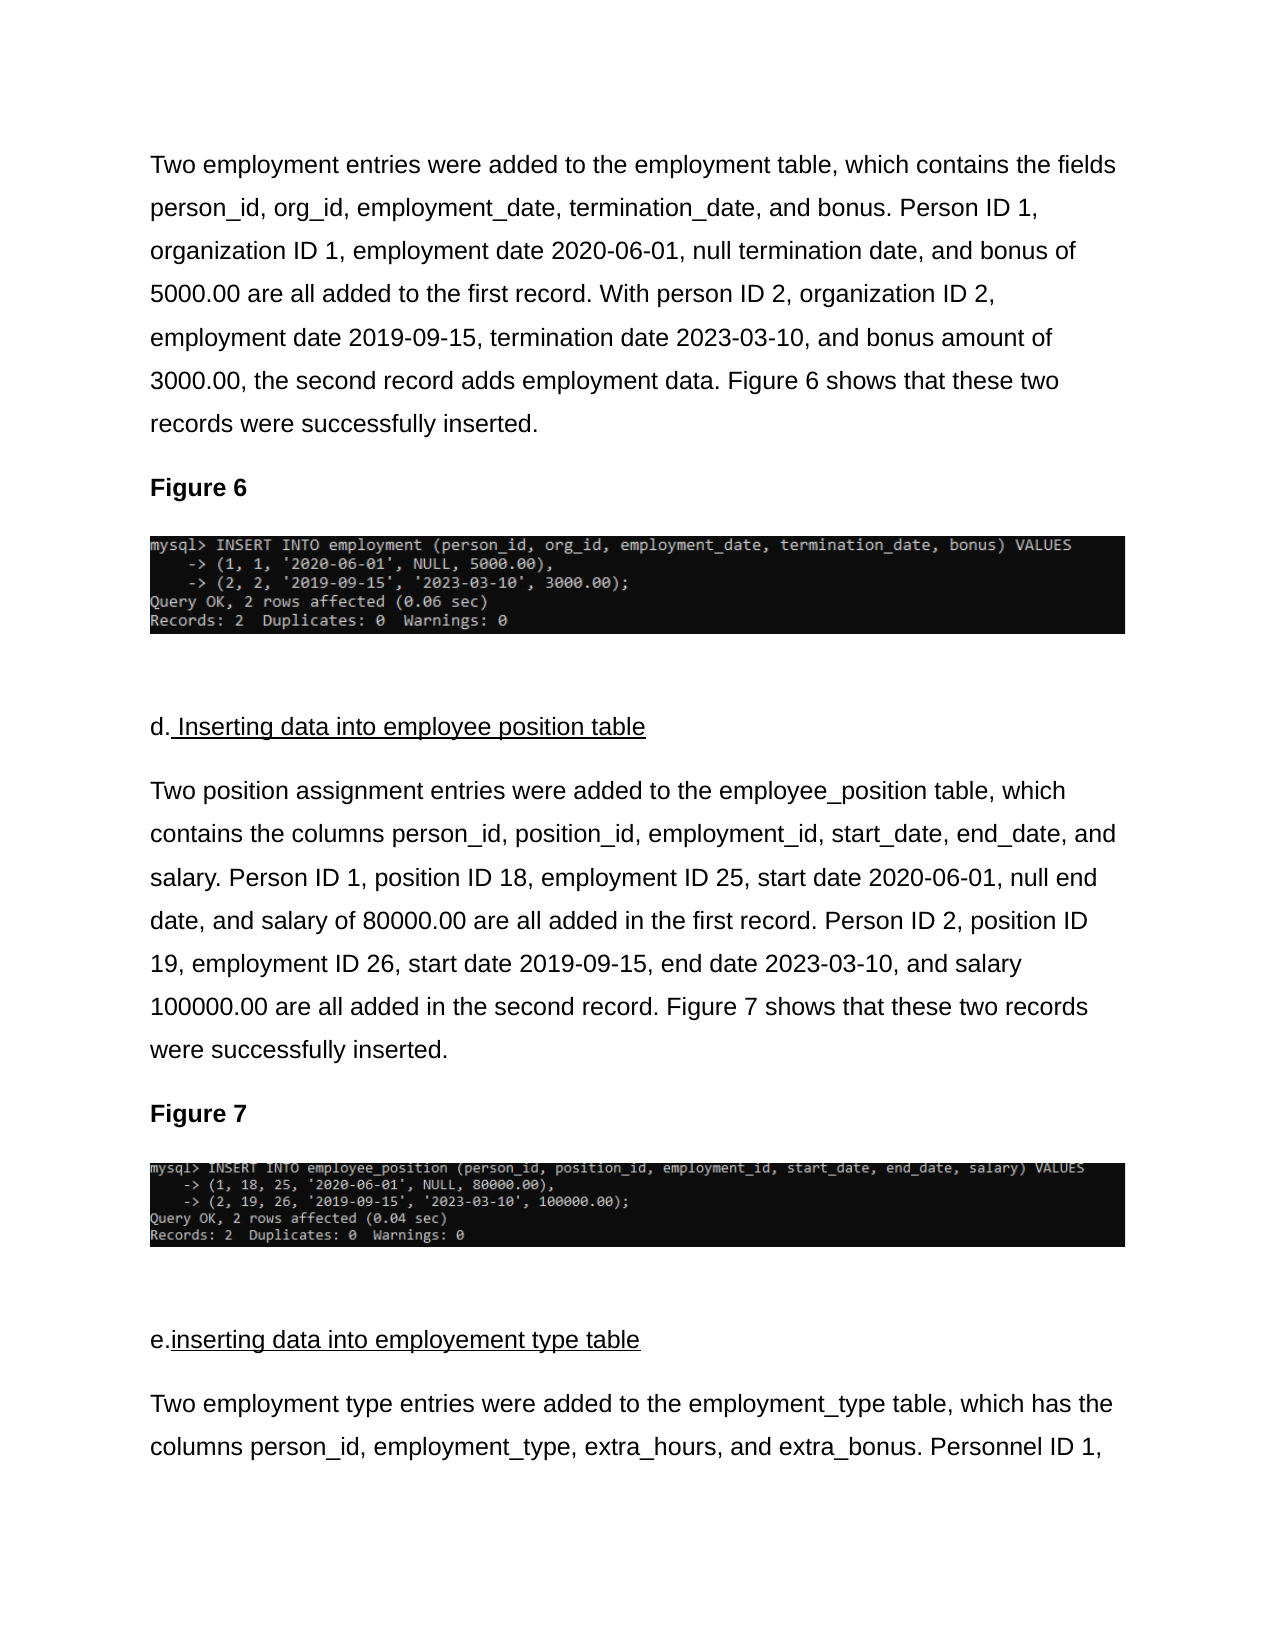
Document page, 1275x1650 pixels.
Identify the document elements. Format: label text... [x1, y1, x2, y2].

text d. Inserting data into employee position table [150, 712, 1125, 741]
text Figure 7 [150, 1099, 1125, 1128]
text Two employment entries were added to the employment table, which contains the fields person_id, org_id, employment_date, termination_date, and bonus. Person ID 1, organization ID 1, employment date 2020-06-01, null termination date, and bonus of 5000.00 are all added to the first record. With person ID 2, organization ID 2, employment date 2019-09-15, termination date 2023-03-10, and bonus amount of 3000.00, the second record adds employment data. Figure 6 shows that these two records were successfully inserted. [150, 150, 1125, 437]
text Figure 6 [150, 473, 1125, 501]
picture [150, 536, 1125, 634]
picture [150, 1163, 1125, 1247]
text Two employment type entries were added to the employment_type table, which has the columns person_id, employment_type, extra_hours, and extra_bonus. Personnel ID 1, [150, 1389, 1125, 1461]
text Two position assignment entries were added to the employee_position table, which contains the columns person_id, position_id, employment_id, start_date, end_date, and salary. Person ID 1, position ID 18, employment ID 25, start date 2020-06-01, null end date, and salary of 80000.00 are all added in the first record. Person ID 2, position ID 19, employment ID 26, start date 2019-09-15, end date 2023-03-10, and salary 100000.00 are all added in the second record. Figure 7 shows that these two records were successfully inserted. [150, 776, 1125, 1064]
text e.inserting data into employement type table [150, 1325, 1125, 1354]
